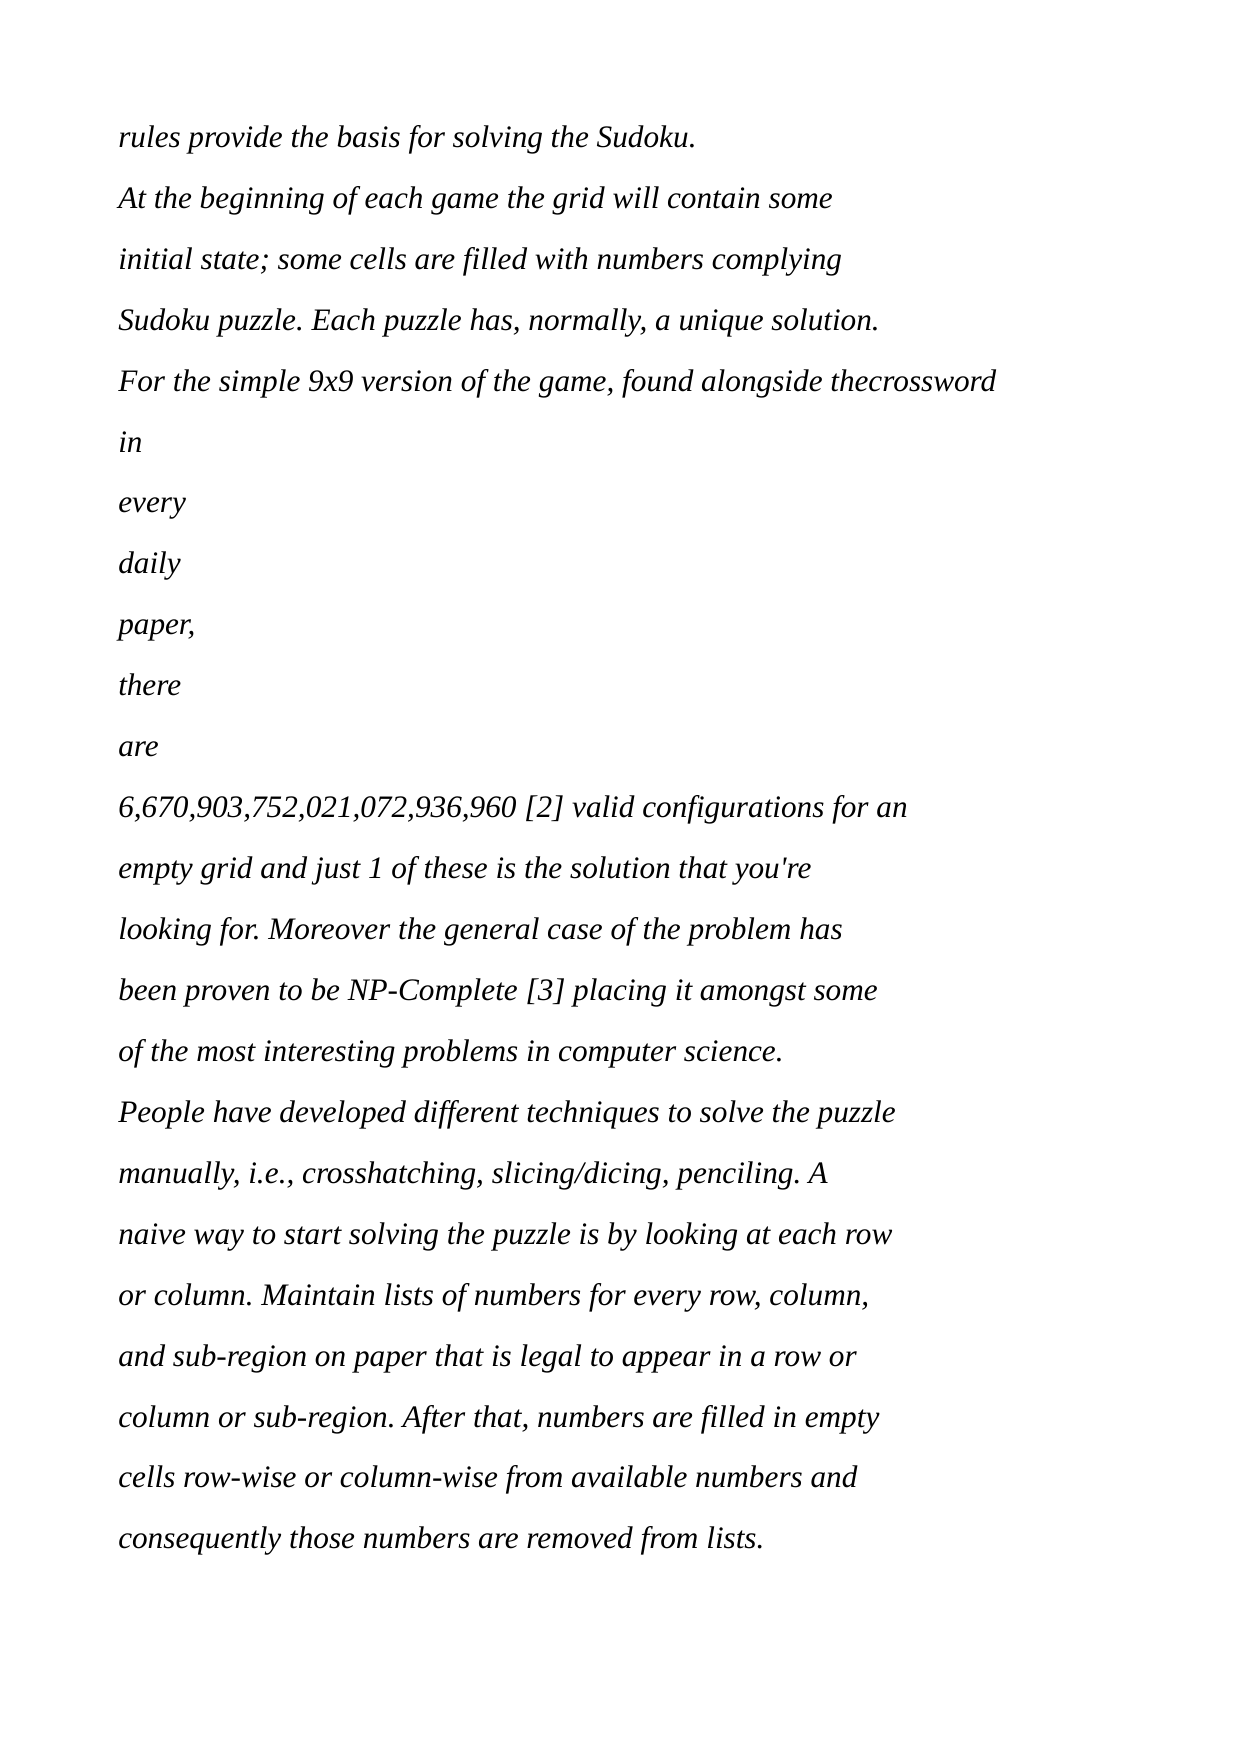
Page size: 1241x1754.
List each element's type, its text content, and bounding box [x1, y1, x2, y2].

text consequently those numbers are removed from lists. [118, 1520, 1122, 1556]
text column or sub-region. After that, numbers are filled in empty [118, 1398, 1122, 1434]
text every [118, 484, 1122, 520]
text cells row-wise or column-wise from available numbers and [118, 1459, 1122, 1495]
text People have developed different techniques to solve the puzzle [118, 1093, 1122, 1129]
text rules provide the basis for solving the Sudoku. [118, 118, 1122, 154]
text At the beginning of each game the grid will contain some [118, 179, 1122, 215]
text 6,670,903,752,021,072,936,960 [2] valid configurations for an [118, 788, 1122, 824]
text daily [118, 545, 1122, 581]
text and sub-region on paper that is legal to appear in a row or [118, 1337, 1122, 1373]
text of the most interesting problems in computer science. [118, 1032, 1122, 1068]
text in [118, 423, 1122, 459]
text looking for. Moreover the general case of the problem has [118, 910, 1122, 946]
text naive way to start solving the puzzle is by looking at each row [118, 1215, 1122, 1251]
text been proven to be NP-Complete [3] placing it amongst some [118, 971, 1122, 1007]
text are [118, 727, 1122, 763]
text empty grid and just 1 of these is the solution that you're [118, 849, 1122, 885]
text or column. Maintain lists of numbers for every row, column, [118, 1276, 1122, 1312]
text Sudoku puzzle. Each puzzle has, normally, a unique solution. [118, 301, 1122, 337]
text paper, [118, 606, 1122, 642]
text manually, i.e., crosshatching, slicing/dicing, penciling. A [118, 1154, 1122, 1190]
text For the simple 9x9 version of the game, found alongside thecrossword [118, 362, 1122, 398]
text there [118, 667, 1122, 702]
text initial state; some cells are filled with numbers complying [118, 240, 1122, 276]
